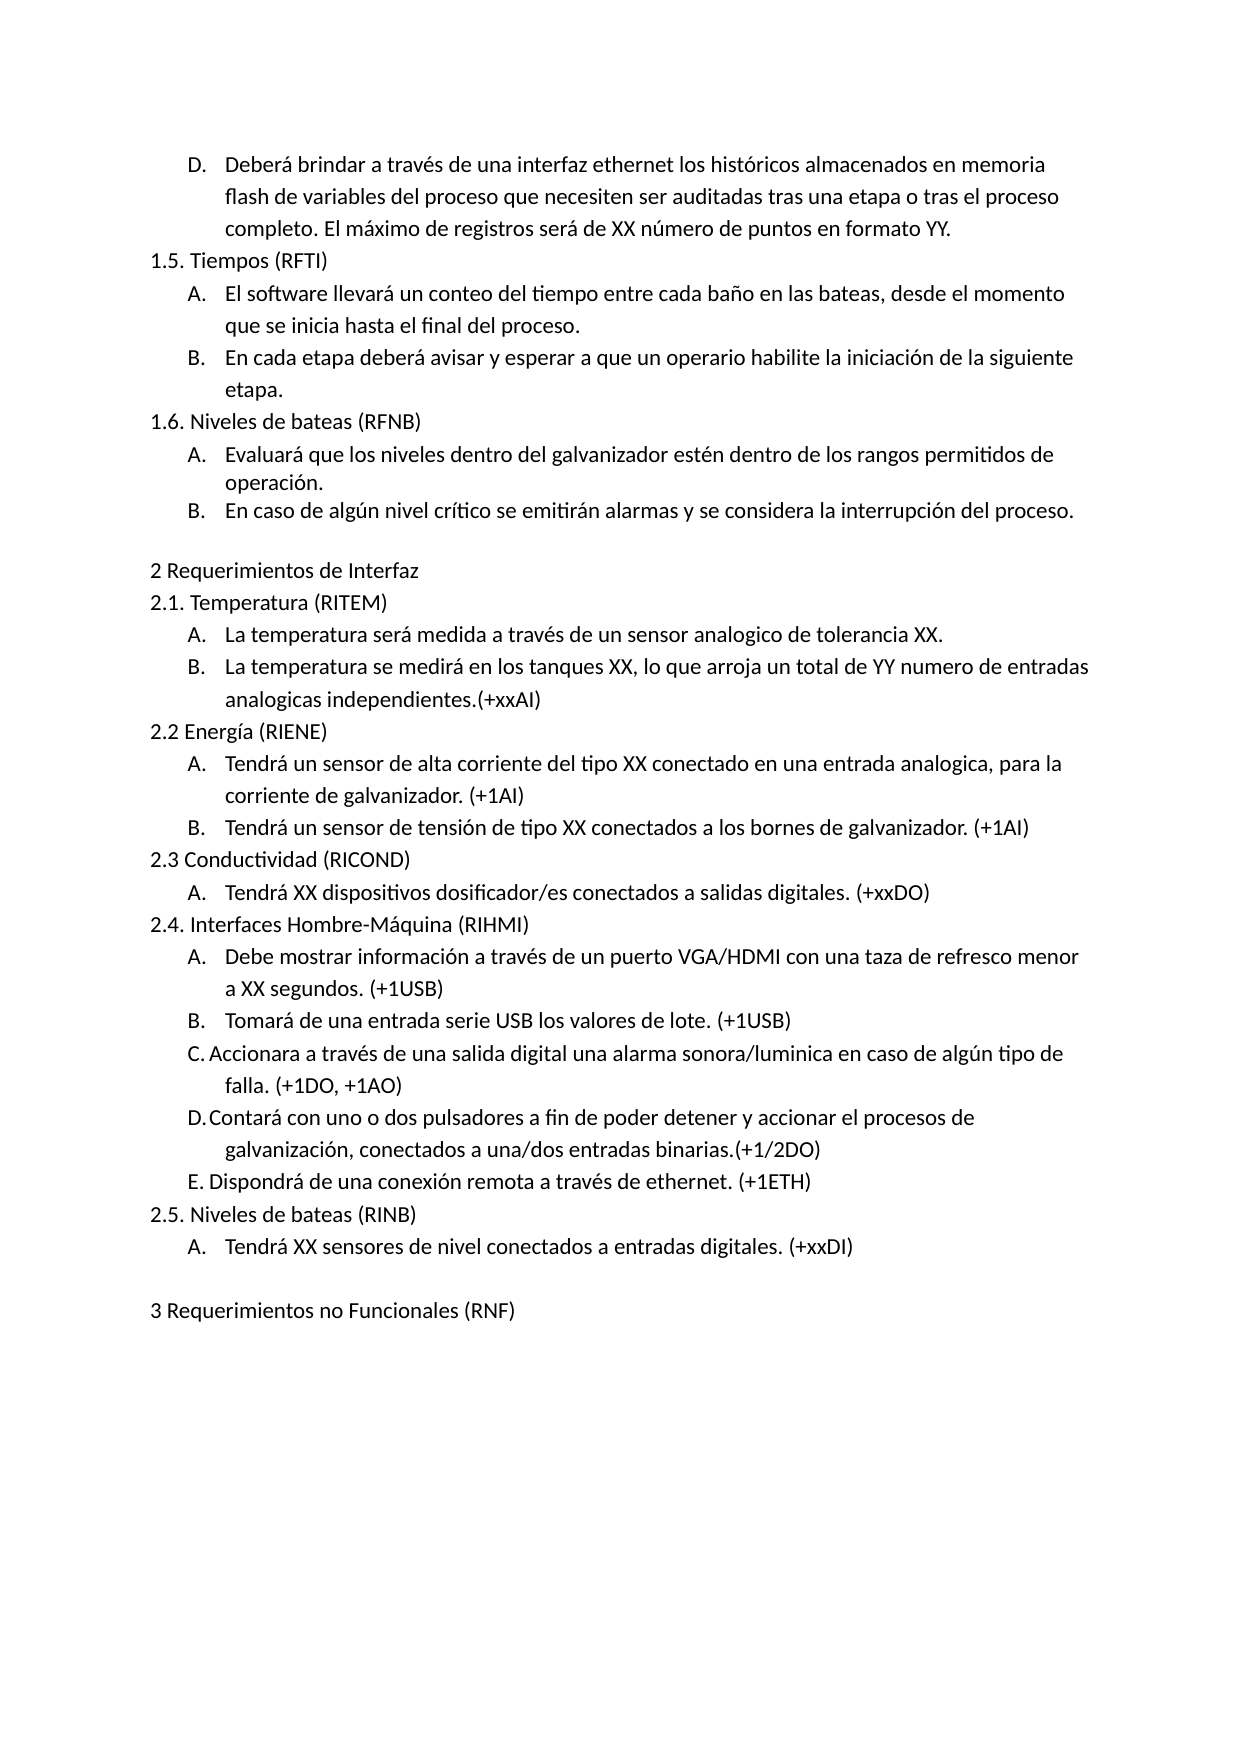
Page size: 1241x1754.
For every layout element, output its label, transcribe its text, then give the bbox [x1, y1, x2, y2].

list Dispondrá de una conexión remota a través de ethernet. (+1ETH) [187, 1167, 1090, 1196]
text 1.6. Niveles de bateas (RFNB) [150, 407, 1090, 436]
text 2 Requerimientos de Interfaz [150, 556, 1090, 584]
list Tendrá un sensor de alta corriente del tipo XX conectado en una entrada analogica, para la corriente de galvanizador. (+1AI) [187, 749, 1090, 809]
list Tendrá un sensor de tensión de tipo XX conectados a los bornes de galvanizador. (+1AI) [187, 813, 1090, 841]
list La temperatura se medirá en los tanques XX, lo que arroja un total de YY numero de entradas analogicas independientes.(+xxAI) [187, 652, 1090, 713]
list En caso de algún nivel crítico se emitirán alarmas y se considera la interrupción del proceso. [187, 496, 1090, 524]
list Deberá brindar a través de una interfaz ethernet los históricos almacenados en memoria flash de variables del proceso que necesiten ser auditadas tras una etapa o tras el proceso completo. El máximo de registros será de XX número de puntos en formato YY. [187, 150, 1090, 242]
text 1.5. Tiempos (RFTI) [150, 247, 1090, 274]
list El software llevará un conteo del tiempo entre cada baño en las bateas, desde el momento que se inicia hasta el final del proceso. [187, 279, 1090, 339]
list Evaluará que los niveles dentro del galvanizador estén dentro de los rangos permitidos de operación. [187, 440, 1090, 496]
list Tendrá XX dispositivos dosificador/es conectados a salidas digitales. (+xxDO) [187, 878, 1090, 906]
list Contará con uno o dos pulsadores a fin de poder detener y accionar el procesos de galvanización, conectados a una/dos entradas binarias.(+1/2DO) [187, 1103, 1090, 1163]
list La temperatura será medida a través de un sensor analogico de tolerancia XX. [187, 620, 1090, 648]
text 2.1. Temperatura (RITEM) [150, 588, 1090, 616]
list Accionara a través de una salida digital una alarma sonora/luminica en caso de algún tipo de falla. (+1DO, +1AO) [187, 1039, 1090, 1099]
list Tomará de una entrada serie USB los valores de lote. (+1USB) [187, 1007, 1090, 1034]
text 2.4. Interfaces Hombre-Máquina (RIHMI) [150, 910, 1090, 938]
text 2.2 Energía (RIENE) [150, 717, 1090, 745]
list Debe mostrar información a través de un puerto VGA/HDMI con una taza de refresco menor a XX segundos. (+1USB) [187, 942, 1090, 1002]
list En cada etapa deberá avisar y esperar a que un operario habilite la iniciación de la siguiente etapa. [187, 343, 1090, 403]
text 2.3 Conductividad (RICOND) [150, 846, 1090, 874]
text 3 Requerimientos no Funcionales (RNF) [150, 1296, 1090, 1324]
list Tendrá XX sensores de nivel conectados a entradas digitales. (+xxDI) [187, 1232, 1090, 1260]
text 2.5. Niveles de bateas (RINB) [150, 1200, 1090, 1228]
